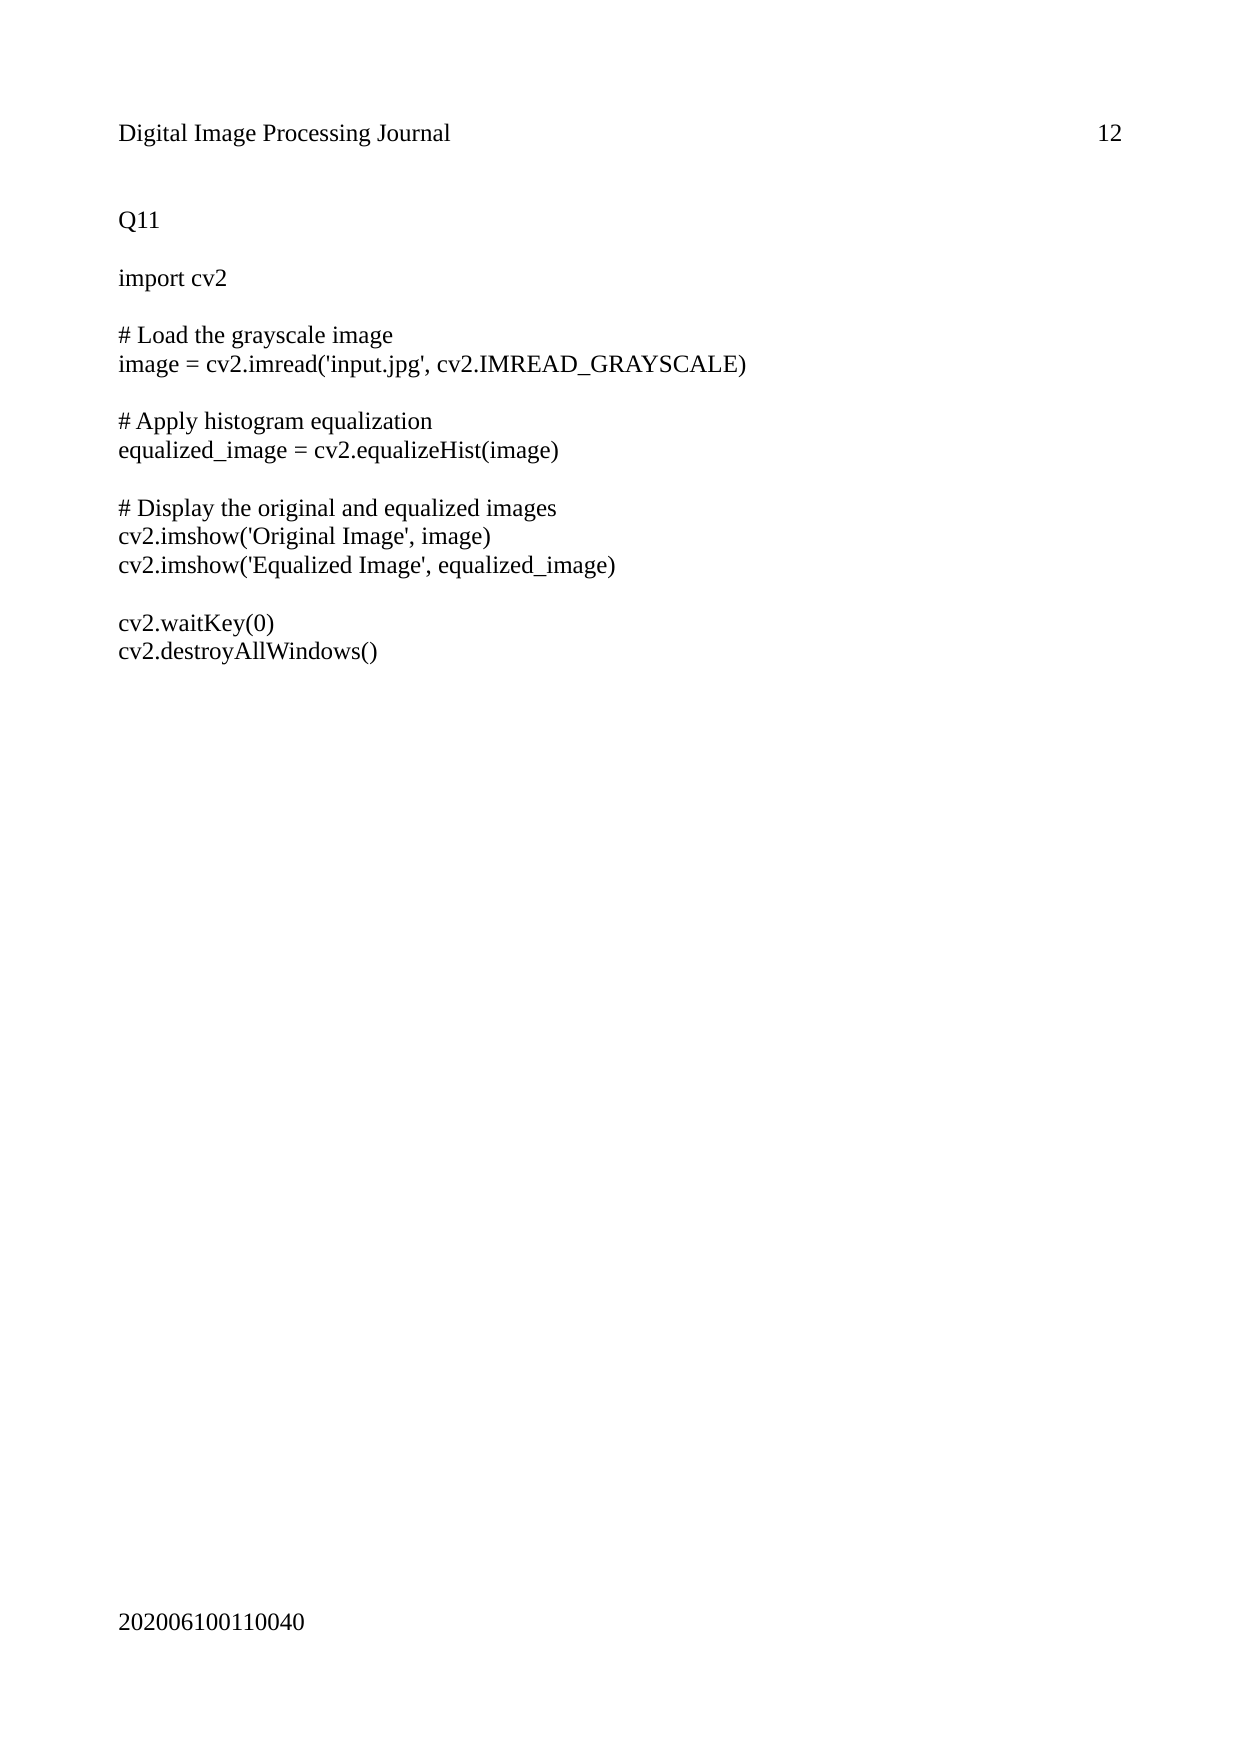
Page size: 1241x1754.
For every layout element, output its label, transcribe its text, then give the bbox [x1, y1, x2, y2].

text cv2.imshow('Equalized Image', equalized_image) [118, 550, 1122, 579]
text cv2.waitKey(0) [118, 608, 1122, 636]
text image = cv2.imread('input.jpg', cv2.IMREAD_GRAYSCALE) [118, 349, 1122, 378]
text cv2.destroyAllWindows() [118, 636, 1122, 665]
text import cv2 [118, 263, 1122, 291]
text # Apply histogram equalization [118, 406, 1122, 435]
text cv2.imshow('Original Image', image) [118, 521, 1122, 550]
text equalized_image = cv2.equalizeHist(image) [118, 435, 1122, 464]
text # Display the original and equalized images [118, 493, 1122, 521]
text Q11 [118, 205, 1122, 234]
text # Load the grayscale image [118, 320, 1122, 349]
